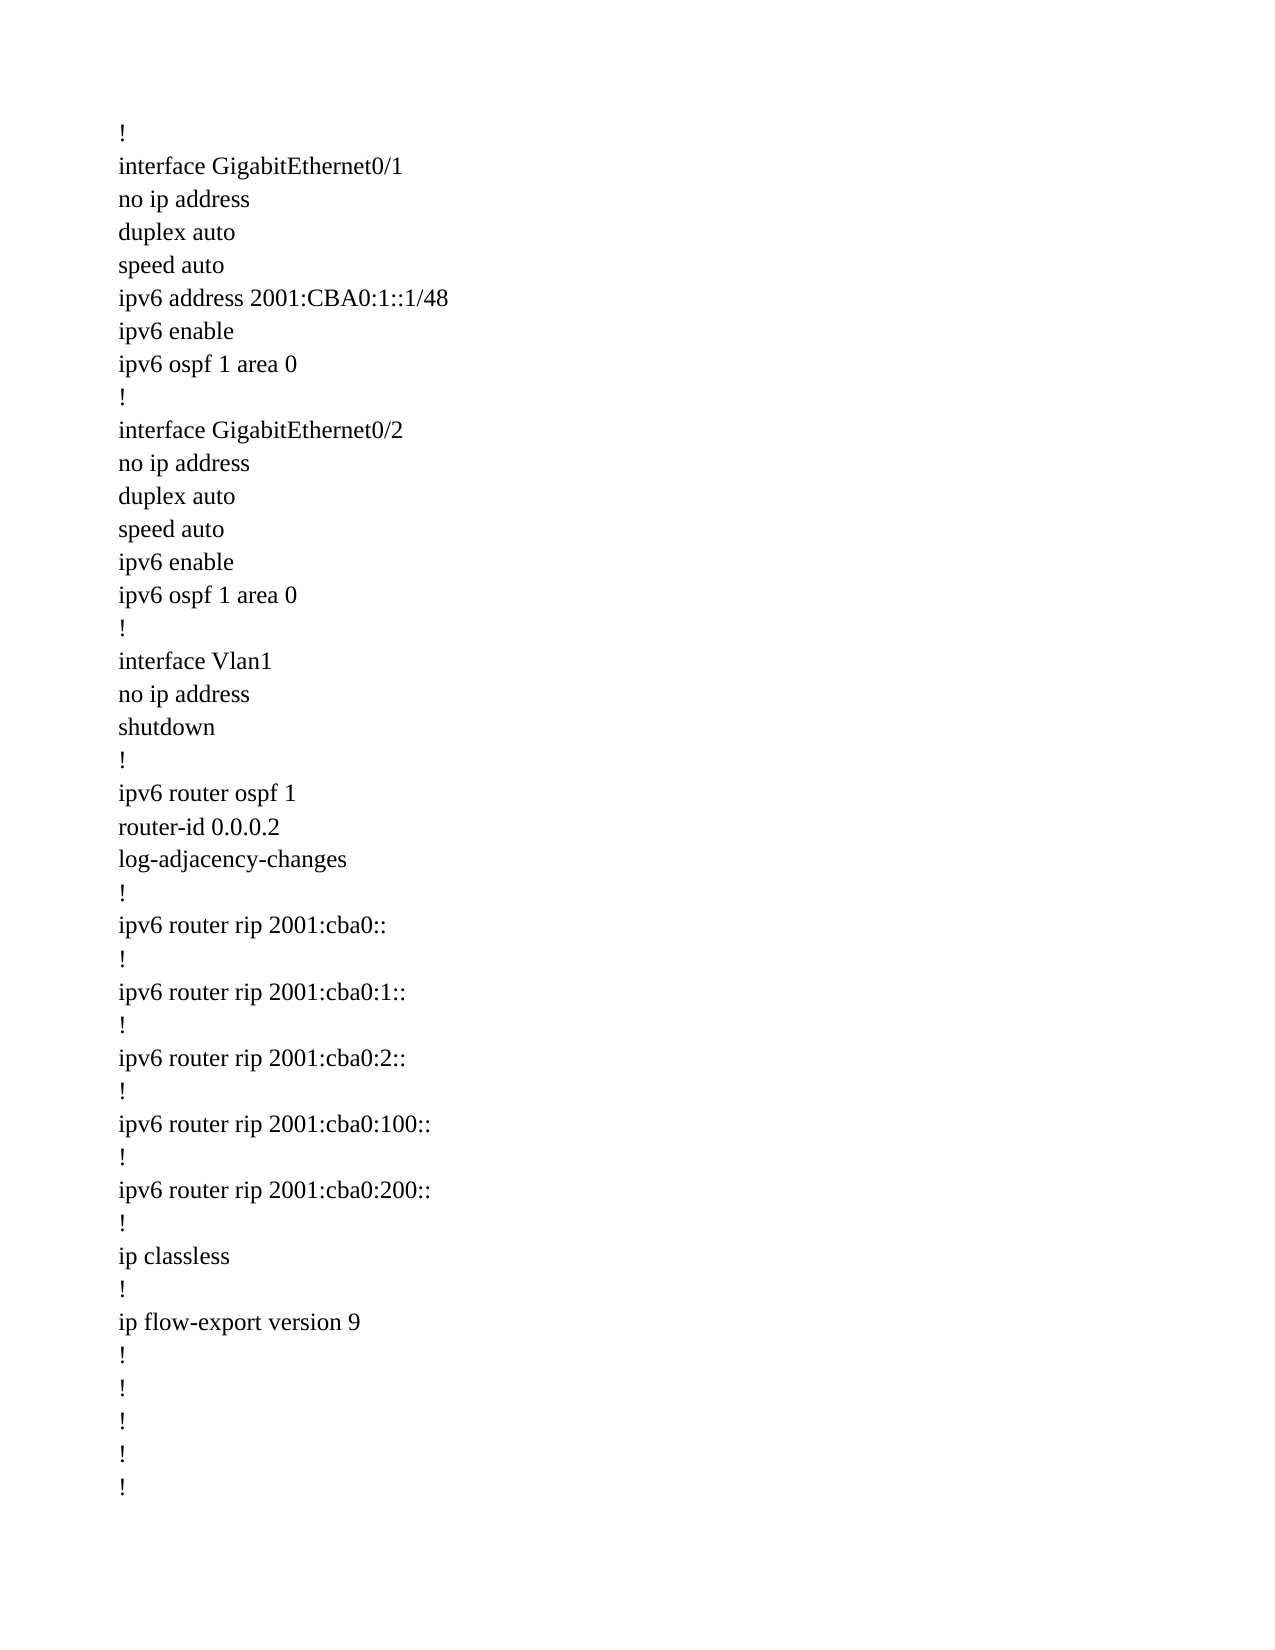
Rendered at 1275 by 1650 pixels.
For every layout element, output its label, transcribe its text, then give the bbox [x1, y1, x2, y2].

text ! [118, 1472, 1157, 1501]
text interface GigabitEthernet0/2 [118, 415, 1157, 444]
text ! [118, 613, 1157, 642]
text ! [118, 1010, 1157, 1038]
text ipv6 router rip 2001:cba0:200:: [118, 1175, 1157, 1203]
text router-id 0.0.0.2 [118, 812, 1157, 840]
text speed auto [118, 514, 1157, 543]
text ipv6 router ospf 1 [118, 778, 1157, 807]
text ! [118, 1142, 1157, 1171]
text ! [118, 1076, 1157, 1104]
text ipv6 router rip 2001:cba0:2:: [118, 1043, 1157, 1071]
text duplex auto [118, 217, 1157, 246]
text ! [118, 382, 1157, 411]
text ! [118, 1406, 1157, 1435]
text ip classless [118, 1241, 1157, 1269]
text ipv6 enable [118, 316, 1157, 345]
text ! [118, 746, 1157, 774]
text speed auto [118, 250, 1157, 279]
text ipv6 ospf 1 area 0 [118, 349, 1157, 378]
text duplex auto [118, 481, 1157, 510]
text ! [118, 1208, 1157, 1237]
text ! [118, 944, 1157, 972]
text ! [118, 1274, 1157, 1303]
text ipv6 enable [118, 547, 1157, 576]
text ! [118, 1439, 1157, 1468]
text ! [118, 878, 1157, 906]
text ! [118, 1373, 1157, 1402]
text ipv6 router rip 2001:cba0:: [118, 911, 1157, 939]
text ipv6 address 2001:CBA0:1::1/48 [118, 283, 1157, 312]
text log-adjacency-changes [118, 844, 1157, 873]
text no ip address [118, 448, 1157, 477]
text ipv6 router rip 2001:cba0:1:: [118, 977, 1157, 1005]
text interface GigabitEthernet0/1 [118, 151, 1157, 180]
text interface Vlan1 [118, 646, 1157, 675]
text ! [118, 118, 1157, 147]
text ip flow-export version 9 [118, 1307, 1157, 1336]
text shutdown [118, 712, 1157, 741]
text ! [118, 1340, 1157, 1369]
text no ip address [118, 679, 1157, 708]
text no ip address [118, 184, 1157, 213]
text ipv6 router rip 2001:cba0:100:: [118, 1109, 1157, 1137]
text ipv6 ospf 1 area 0 [118, 580, 1157, 609]
